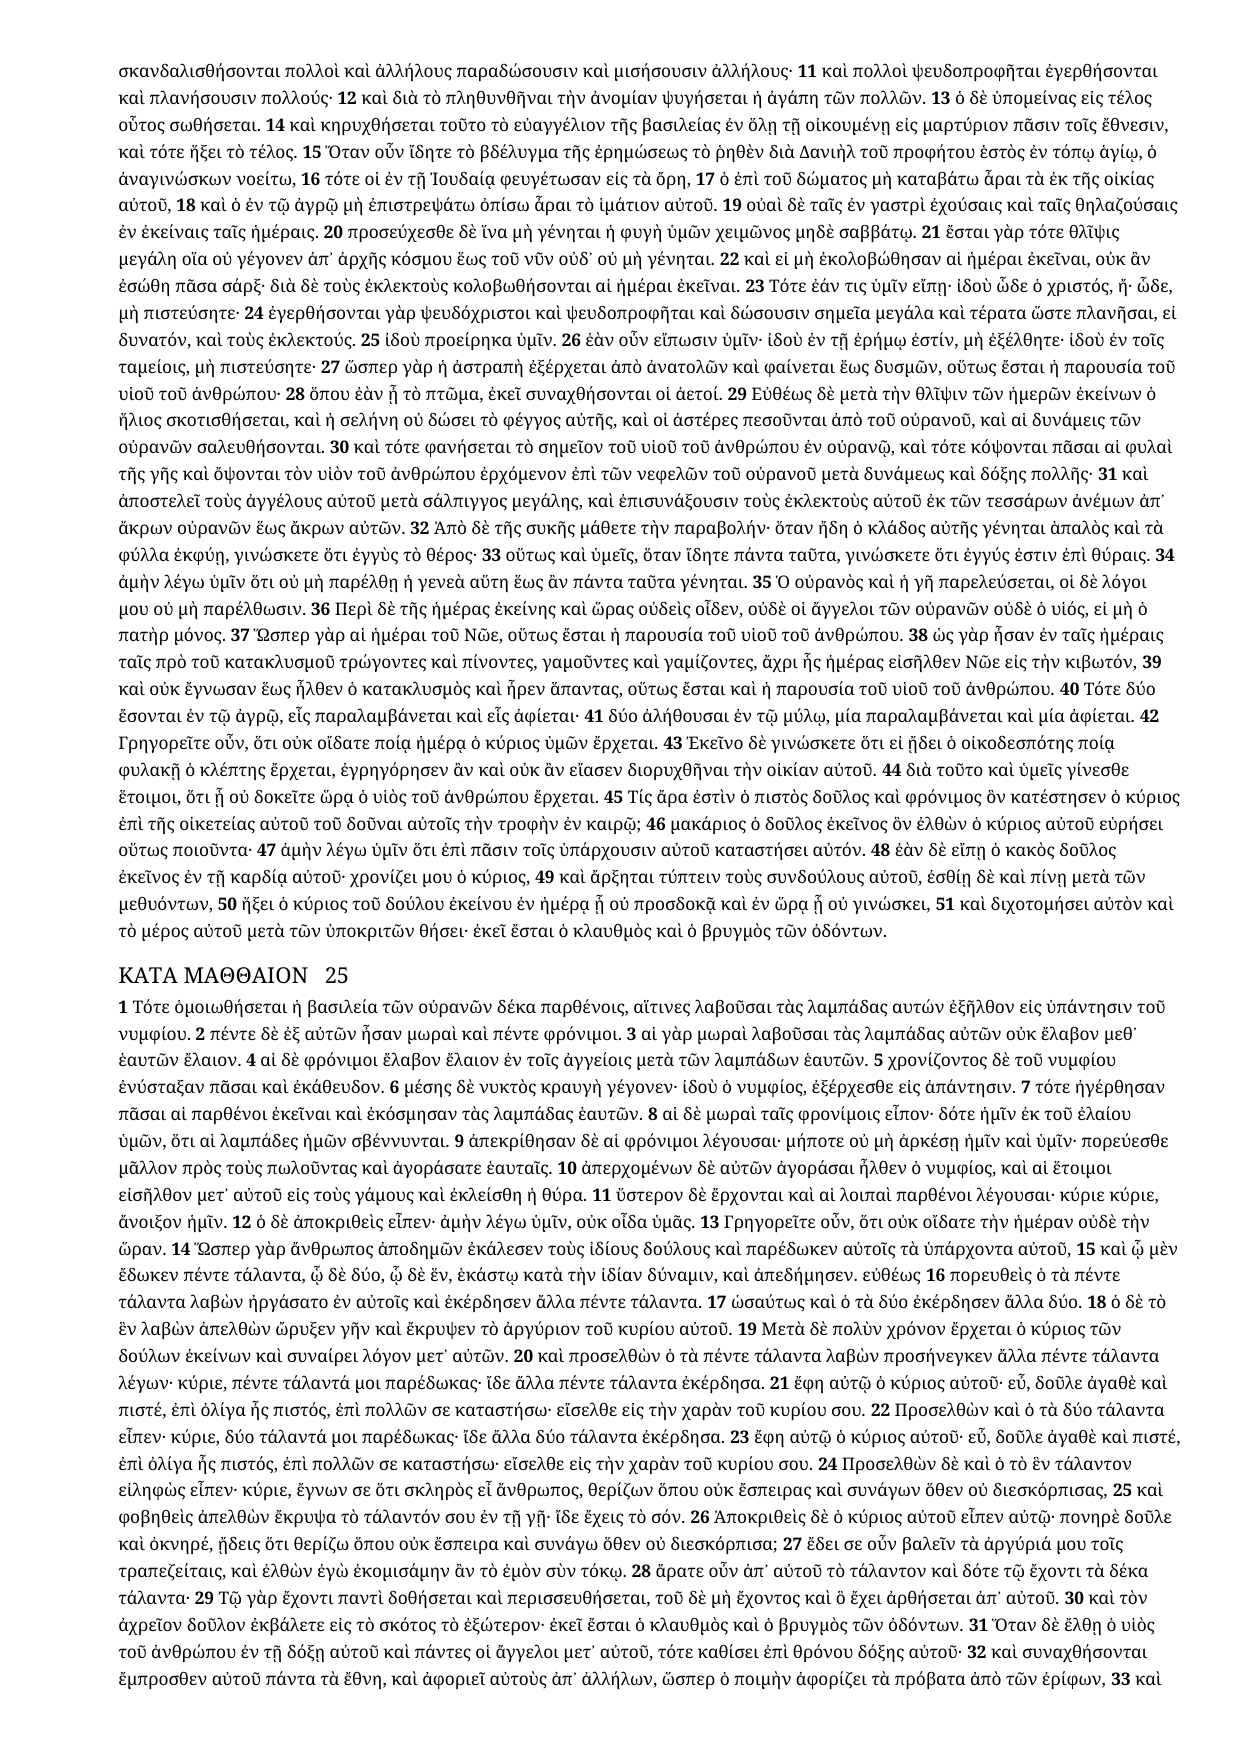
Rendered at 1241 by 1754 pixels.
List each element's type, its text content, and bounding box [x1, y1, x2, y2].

text σκανδαλισθήσονται πολλοὶ καὶ ἀλλήλους παραδώσουσιν καὶ μισήσουσιν ἀλλήλους· 11 καὶ πολλοὶ ψευδοπροφῆται ἐγερθήσονται καὶ πλανήσουσιν πολλούς· 12 καὶ διὰ τὸ πληθυνθῆναι τὴν ἀνομίαν ψυγήσεται ἡ ἀγάπη τῶν πολλῶν. 13 ὁ δὲ ὑπομείνας εἰς τέλος οὗτος σωθήσεται. 14 καὶ κηρυχθήσεται τοῦτο τὸ εὐαγγέλιον τῆς βασιλείας ἐν ὅλῃ τῇ οἰκουμένῃ εἰς μαρτύριον πᾶσιν τοῖς ἔθνεσιν, καὶ τότε ἥξει τὸ τέλος. 15 Ὅταν οὖν ἴδητε τὸ βδέλυγμα τῆς ἐρημώσεως τὸ ῥηθὲν διὰ Δανιὴλ τοῦ προφήτου ἑστὸς ἐν τόπῳ ἁγίῳ, ὁ ἀναγινώσκων νοείτω, 16 τότε οἱ ἐν τῇ Ἰουδαίᾳ φευγέτωσαν εἰς τὰ ὄρη, 17 ὁ ἐπὶ τοῦ δώματος μὴ καταβάτω ἆραι τὰ ἐκ τῆς οἰκίας αὐτοῦ, 18 καὶ ὁ ἐν τῷ ἀγρῷ μὴ ἐπιστρεψάτω ὀπίσω ἆραι τὸ ἱμάτιον αὐτοῦ. 19 οὐαὶ δὲ ταῖς ἐν γαστρὶ ἐχούσαις καὶ ταῖς θηλαζούσαις ἐν ἐκείναις ταῖς ἡμέραις. 20 προσεύχεσθε δὲ ἵνα μὴ γένηται ἡ φυγὴ ὑμῶν χειμῶνος μηδὲ σαββάτῳ. 21 ἔσται γὰρ τότε θλῖψις μεγάλη οἵα οὐ γέγονεν ἀπ᾽ ἀρχῆς κόσμου ἕως τοῦ νῦν οὐδ᾽ οὐ μὴ γένηται. 22 καὶ εἰ μὴ ἐκολοβώθησαν αἱ ἡμέραι ἐκεῖναι, οὐκ ἂν ἐσώθη πᾶσα σάρξ· διὰ δὲ τοὺς ἐκλεκτοὺς κολοβωθήσονται αἱ ἡμέραι ἐκεῖναι. 23 Τότε ἐάν τις ὑμῖν εἴπῃ· ἰδοὺ ὧδε ὁ χριστός, ἤ· ὧδε, μὴ πιστεύσητε· 24 ἐγερθήσονται γὰρ ψευδόχριστοι καὶ ψευδοπροφῆται καὶ δώσουσιν σημεῖα μεγάλα καὶ τέρατα ὥστε πλανῆσαι, εἰ δυνατόν, καὶ τοὺς ἐκλεκτούς. 25 ἰδοὺ προείρηκα ὑμῖν. 26 ἐὰν οὖν εἴπωσιν ὑμῖν· ἰδοὺ ἐν τῇ ἐρήμῳ ἐστίν, μὴ ἐξέλθητε· ἰδοὺ ἐν τοῖς ταμείοις, μὴ πιστεύσητε· 27 ὥσπερ γὰρ ἡ ἀστραπὴ ἐξέρχεται ἀπὸ ἀνατολῶν καὶ φαίνεται ἕως δυσμῶν, οὕτως ἔσται ἡ παρουσία τοῦ υἱοῦ τοῦ ἀνθρώπου· 28 ὅπου ἐὰν ᾖ τὸ πτῶμα, ἐκεῖ συναχθήσονται οἱ ἀετοί. 29 Εὐθέως δὲ μετὰ τὴν θλῖψιν τῶν ἡμερῶν ἐκείνων ὁ ἥλιος σκοτισθήσεται, καὶ ἡ σελήνη οὐ δώσει τὸ φέγγος αὐτῆς, καὶ οἱ ἀστέρες πεσοῦνται ἀπὸ τοῦ οὐρανοῦ, καὶ αἱ δυνάμεις τῶν οὐρανῶν σαλευθήσονται. 30 καὶ τότε φανήσεται τὸ σημεῖον τοῦ υἱοῦ τοῦ ἀνθρώπου ἐν οὐρανῷ, καὶ τότε κόψονται πᾶσαι αἱ φυλαὶ τῆς γῆς καὶ ὄψονται τὸν υἱὸν τοῦ ἀνθρώπου ἐρχόμενον ἐπὶ τῶν νεφελῶν τοῦ οὐρανοῦ μετὰ δυνάμεως καὶ δόξης πολλῆς· 31 καὶ ἀποστελεῖ τοὺς ἀγγέλους αὐτοῦ μετὰ σάλπιγγος μεγάλης, καὶ ἐπισυνάξουσιν τοὺς ἐκλεκτοὺς αὐτοῦ ἐκ τῶν τεσσάρων ἀνέμων ἀπ᾽ ἄκρων οὐρανῶν ἕως ἄκρων αὐτῶν. 32 Ἀπὸ δὲ τῆς συκῆς μάθετε τὴν παραβολήν· ὅταν ἤδη ὁ κλάδος αὐτῆς γένηται ἁπαλὸς καὶ τὰ φύλλα ἐκφύῃ, γινώσκετε ὅτι ἐγγὺς τὸ θέρος· 33 οὕτως καὶ ὑμεῖς, ὅταν ἴδητε πάντα ταῦτα, γινώσκετε ὅτι ἐγγύς ἐστιν ἐπὶ θύραις. 34 ἀμὴν λέγω ὑμῖν ὅτι οὐ μὴ παρέλθῃ ἡ γενεὰ αὕτη ἕως ἂν πάντα ταῦτα γένηται. 35 Ὁ οὐρανὸς καὶ ἡ γῆ παρελεύσεται, οἱ δὲ λόγοι μου οὐ μὴ παρέλθωσιν. 36 Περὶ δὲ τῆς ἡμέρας ἐκείνης καὶ ὥρας οὐδεὶς οἶδεν, οὐδὲ οἱ ἄγγελοι τῶν οὐρανῶν οὐδὲ ὁ υἱός, εἰ μὴ ὁ πατὴρ μόνος. 37 Ὥσπερ γὰρ αἱ ἡμέραι τοῦ Νῶε, οὕτως ἔσται ἡ παρουσία τοῦ υἱοῦ τοῦ ἀνθρώπου. 38 ὡς γὰρ ἦσαν ἐν ταῖς ἡμέραις ταῖς πρὸ τοῦ κατακλυσμοῦ τρώγοντες καὶ πίνοντες, γαμοῦντες καὶ γαμίζοντες, ἄχρι ἧς ἡμέρας εἰσῆλθεν Νῶε εἰς τὴν κιβωτόν, 39 καὶ οὐκ ἔγνωσαν ἕως ἦλθεν ὁ κατακλυσμὸς καὶ ἦρεν ἅπαντας, οὕτως ἔσται καὶ ἡ παρουσία τοῦ υἱοῦ τοῦ ἀνθρώπου. 40 Τότε δύο ἔσονται ἐν τῷ ἀγρῷ, εἷς παραλαμβάνεται καὶ εἷς ἀφίεται· 41 δύο ἀλήθουσαι ἐν τῷ μύλῳ, μία παραλαμβάνεται καὶ μία ἀφίεται. 42 Γρηγορεῖτε οὖν, ὅτι οὐκ οἴδατε ποίᾳ ἡμέρᾳ ὁ κύριος ὑμῶν ἔρχεται. 43 Ἐκεῖνο δὲ γινώσκετε ὅτι εἰ ᾔδει ὁ οἰκοδεσπότης ποίᾳ φυλακῇ ὁ κλέπτης ἔρχεται, ἐγρηγόρησεν ἂν καὶ οὐκ ἂν εἴασεν διορυχθῆναι τὴν οἰκίαν αὐτοῦ. 44 διὰ τοῦτο καὶ ὑμεῖς γίνεσθε ἕτοιμοι, ὅτι ᾗ οὐ δοκεῖτε ὥρᾳ ὁ υἱὸς τοῦ ἀνθρώπου ἔρχεται. 45 Τίς ἄρα ἐστὶν ὁ πιστὸς δοῦλος καὶ φρόνιμος ὃν κατέστησεν ὁ κύριος ἐπὶ τῆς οἰκετείας αὐτοῦ τοῦ δοῦναι αὐτοῖς τὴν τροφὴν ἐν καιρῷ; 46 μακάριος ὁ δοῦλος ἐκεῖνος ὃν ἐλθὼν ὁ κύριος αὐτοῦ εὑρήσει οὕτως ποιοῦντα· 47 ἀμὴν λέγω ὑμῖν ὅτι ἐπὶ πᾶσιν τοῖς ὑπάρχουσιν αὐτοῦ καταστήσει αὐτόν. 48 ἐὰν δὲ εἴπῃ ὁ κακὸς δοῦλος ἐκεῖνος ἐν τῇ καρδίᾳ αὐτοῦ· χρονίζει μου ὁ κύριος, 49 καὶ ἄρξηται τύπτειν τοὺς συνδούλους αὐτοῦ, ἐσθίῃ δὲ καὶ πίνῃ μετὰ τῶν μεθυόντων, 50 ἥξει ὁ κύριος τοῦ δούλου ἐκείνου ἐν ἡμέρᾳ ᾗ οὐ προσδοκᾷ καὶ ἐν ὥρᾳ ᾗ οὐ γινώσκει, 51 καὶ διχοτομήσει αὐτὸν καὶ τὸ μέρος αὐτοῦ μετὰ τῶν ὑποκριτῶν θήσει· ἐκεῖ ἔσται ὁ κλαυθμὸς καὶ ὁ βρυγμὸς τῶν ὀδόντων. [118, 59, 1181, 942]
text 1 Τότε ὁμοιωθήσεται ἡ βασιλεία τῶν οὐρανῶν δέκα παρθένοις, αἵτινες λαβοῦσαι τὰς λαμπάδας αυτών ἐξῆλθον εἰς ὑπάντησιν τοῦ νυμφίου. 2 πέντε δὲ ἐξ αὐτῶν ἦσαν μωραὶ καὶ πέντε φρόνιμοι. 3 αἱ γὰρ μωραὶ λαβοῦσαι τὰς λαμπάδας αὐτῶν οὐκ ἔλαβον μεθ᾽ ἑαυτῶν ἔλαιον. 4 αἱ δὲ φρόνιμοι ἔλαβον ἔλαιον ἐν τοῖς ἀγγείοις μετὰ τῶν λαμπάδων ἑαυτῶν. 5 χρονίζοντος δὲ τοῦ νυμφίου ἐνύσταξαν πᾶσαι καὶ ἐκάθευδον. 6 μέσης δὲ νυκτὸς κραυγὴ γέγονεν· ἰδοὺ ὁ νυμφίος, ἐξέρχεσθε εἰς ἀπάντησιν. 7 τότε ἠγέρθησαν πᾶσαι αἱ παρθένοι ἐκεῖναι καὶ ἐκόσμησαν τὰς λαμπάδας ἑαυτῶν. 8 αἱ δὲ μωραὶ ταῖς φρονίμοις εἶπον· δότε ἡμῖν ἐκ τοῦ ἐλαίου ὑμῶν, ὅτι αἱ λαμπάδες ἡμῶν σβέννυνται. 9 ἀπεκρίθησαν δὲ αἱ φρόνιμοι λέγουσαι· μήποτε οὐ μὴ ἀρκέσῃ ἡμῖν καὶ ὑμῖν· πορεύεσθε μᾶλλον πρὸς τοὺς πωλοῦντας καὶ ἀγοράσατε ἑαυταῖς. 10 ἀπερχομένων δὲ αὐτῶν ἀγοράσαι ἦλθεν ὁ νυμφίος, καὶ αἱ ἕτοιμοι εἰσῆλθον μετ᾽ αὐτοῦ εἰς τοὺς γάμους καὶ ἐκλείσθη ἡ θύρα. 11 ὕστερον δὲ ἔρχονται καὶ αἱ λοιπαὶ παρθένοι λέγουσαι· κύριε κύριε, ἄνοιξον ἡμῖν. 12 ὁ δὲ ἀποκριθεὶς εἶπεν· ἀμὴν λέγω ὑμῖν, οὐκ οἶδα ὑμᾶς. 13 Γρηγορεῖτε οὖν, ὅτι οὐκ οἴδατε τὴν ἡμέραν οὐδὲ τὴν ὥραν. 14 Ὥσπερ γὰρ ἄνθρωπος ἀποδημῶν ἐκάλεσεν τοὺς ἰδίους δούλους καὶ παρέδωκεν αὐτοῖς τὰ ὑπάρχοντα αὐτοῦ, 15 καὶ ᾧ μὲν ἔδωκεν πέντε τάλαντα, ᾧ δὲ δύο, ᾧ δὲ ἕν, ἑκάστῳ κατὰ τὴν ἰδίαν δύναμιν, καὶ ἀπεδήμησεν. εὐθέως 16 πορευθεὶς ὁ τὰ πέντε τάλαντα λαβὼν ἠργάσατο ἐν αὐτοῖς καὶ ἐκέρδησεν ἄλλα πέντε τάλαντα. 17 ὡσαύτως καὶ ὁ τὰ δύο ἐκέρδησεν ἄλλα δύο. 18 ὁ δὲ τὸ ἓν λαβὼν ἀπελθὼν ὤρυξεν γῆν καὶ ἔκρυψεν τὸ ἀργύριον τοῦ κυρίου αὐτοῦ. 19 Μετὰ δὲ πολὺν χρόνον ἔρχεται ὁ κύριος τῶν δούλων ἐκείνων καὶ συναίρει λόγον μετ᾽ αὐτῶν. 20 καὶ προσελθὼν ὁ τὰ πέντε τάλαντα λαβὼν προσήνεγκεν ἄλλα πέντε τάλαντα λέγων· κύριε, πέντε τάλαντά μοι παρέδωκας· ἴδε ἄλλα πέντε τάλαντα ἐκέρδησα. 21 ἔφη αὐτῷ ὁ κύριος αὐτοῦ· εὖ, δοῦλε ἀγαθὲ καὶ πιστέ, ἐπὶ ὀλίγα ἦς πιστός, ἐπὶ πολλῶν σε καταστήσω· εἴσελθε εἰς τὴν χαρὰν τοῦ κυρίου σου. 22 Προσελθὼν καὶ ὁ τὰ δύο τάλαντα εἶπεν· κύριε, δύο τάλαντά μοι παρέδωκας· ἴδε ἄλλα δύο τάλαντα ἐκέρδησα. 23 ἔφη αὐτῷ ὁ κύριος αὐτοῦ· εὖ, δοῦλε ἀγαθὲ καὶ πιστέ, ἐπὶ ὀλίγα ἦς πιστός, ἐπὶ πολλῶν σε καταστήσω· εἴσελθε εἰς τὴν χαρὰν τοῦ κυρίου σου. 24 Προσελθὼν δὲ καὶ ὁ τὸ ἓν τάλαντον εἰληφὼς εἶπεν· κύριε, ἔγνων σε ὅτι σκληρὸς εἶ ἄνθρωπος, θερίζων ὅπου οὐκ ἔσπειρας καὶ συνάγων ὅθεν οὐ διεσκόρπισας, 25 καὶ φοβηθεὶς ἀπελθὼν ἔκρυψα τὸ τάλαντόν σου ἐν τῇ γῇ· ἴδε ἔχεις τὸ σόν. 26 Ἀποκριθεὶς δὲ ὁ κύριος αὐτοῦ εἶπεν αὐτῷ· πονηρὲ δοῦλε καὶ ὀκνηρέ, ᾔδεις ὅτι θερίζω ὅπου οὐκ ἔσπειρα καὶ συνάγω ὅθεν οὐ διεσκόρπισα; 27 ἔδει σε οὖν βαλεῖν τὰ ἀργύριά μου τοῖς τραπεζείταις, καὶ ἐλθὼν ἐγὼ ἐκομισάμην ἂν τὸ ἐμὸν σὺν τόκῳ. 28 ἄρατε οὖν ἀπ᾽ αὐτοῦ τὸ τάλαντον καὶ δότε τῷ ἔχοντι τὰ δέκα τάλαντα· 29 Τῷ γὰρ ἔχοντι παντὶ δοθήσεται καὶ περισσευθήσεται, τοῦ δὲ μὴ ἔχοντος καὶ ὃ ἔχει ἀρθήσεται ἀπ᾽ αὐτοῦ. 30 καὶ τὸν ἀχρεῖον δοῦλον ἐκβάλετε εἰς τὸ σκότος τὸ ἐξώτερον· ἐκεῖ ἔσται ὁ κλαυθμὸς καὶ ὁ βρυγμὸς τῶν ὀδόντων. 31 Ὅταν δὲ ἔλθῃ ὁ υἱὸς τοῦ ἀνθρώπου ἐν τῇ δόξῃ αὐτοῦ καὶ πάντες οἱ ἄγγελοι μετ᾽ αὐτοῦ, τότε καθίσει ἐπὶ θρόνου δόξης αὐτοῦ· 32 καὶ συναχθήσονται ἔμπροσθεν αὐτοῦ πάντα τὰ ἔθνη, καὶ ἀφοριεῖ αὐτοὺς ἀπ᾽ ἀλλήλων, ὥσπερ ὁ ποιμὴν ἀφορίζει τὰ πρόβατα ἀπὸ τῶν ἐρίφων, 33 καὶ [118, 995, 1181, 1690]
text ΚΑΤΑ ΜΑΘΘΑΙΟΝ 25 [118, 961, 1181, 990]
